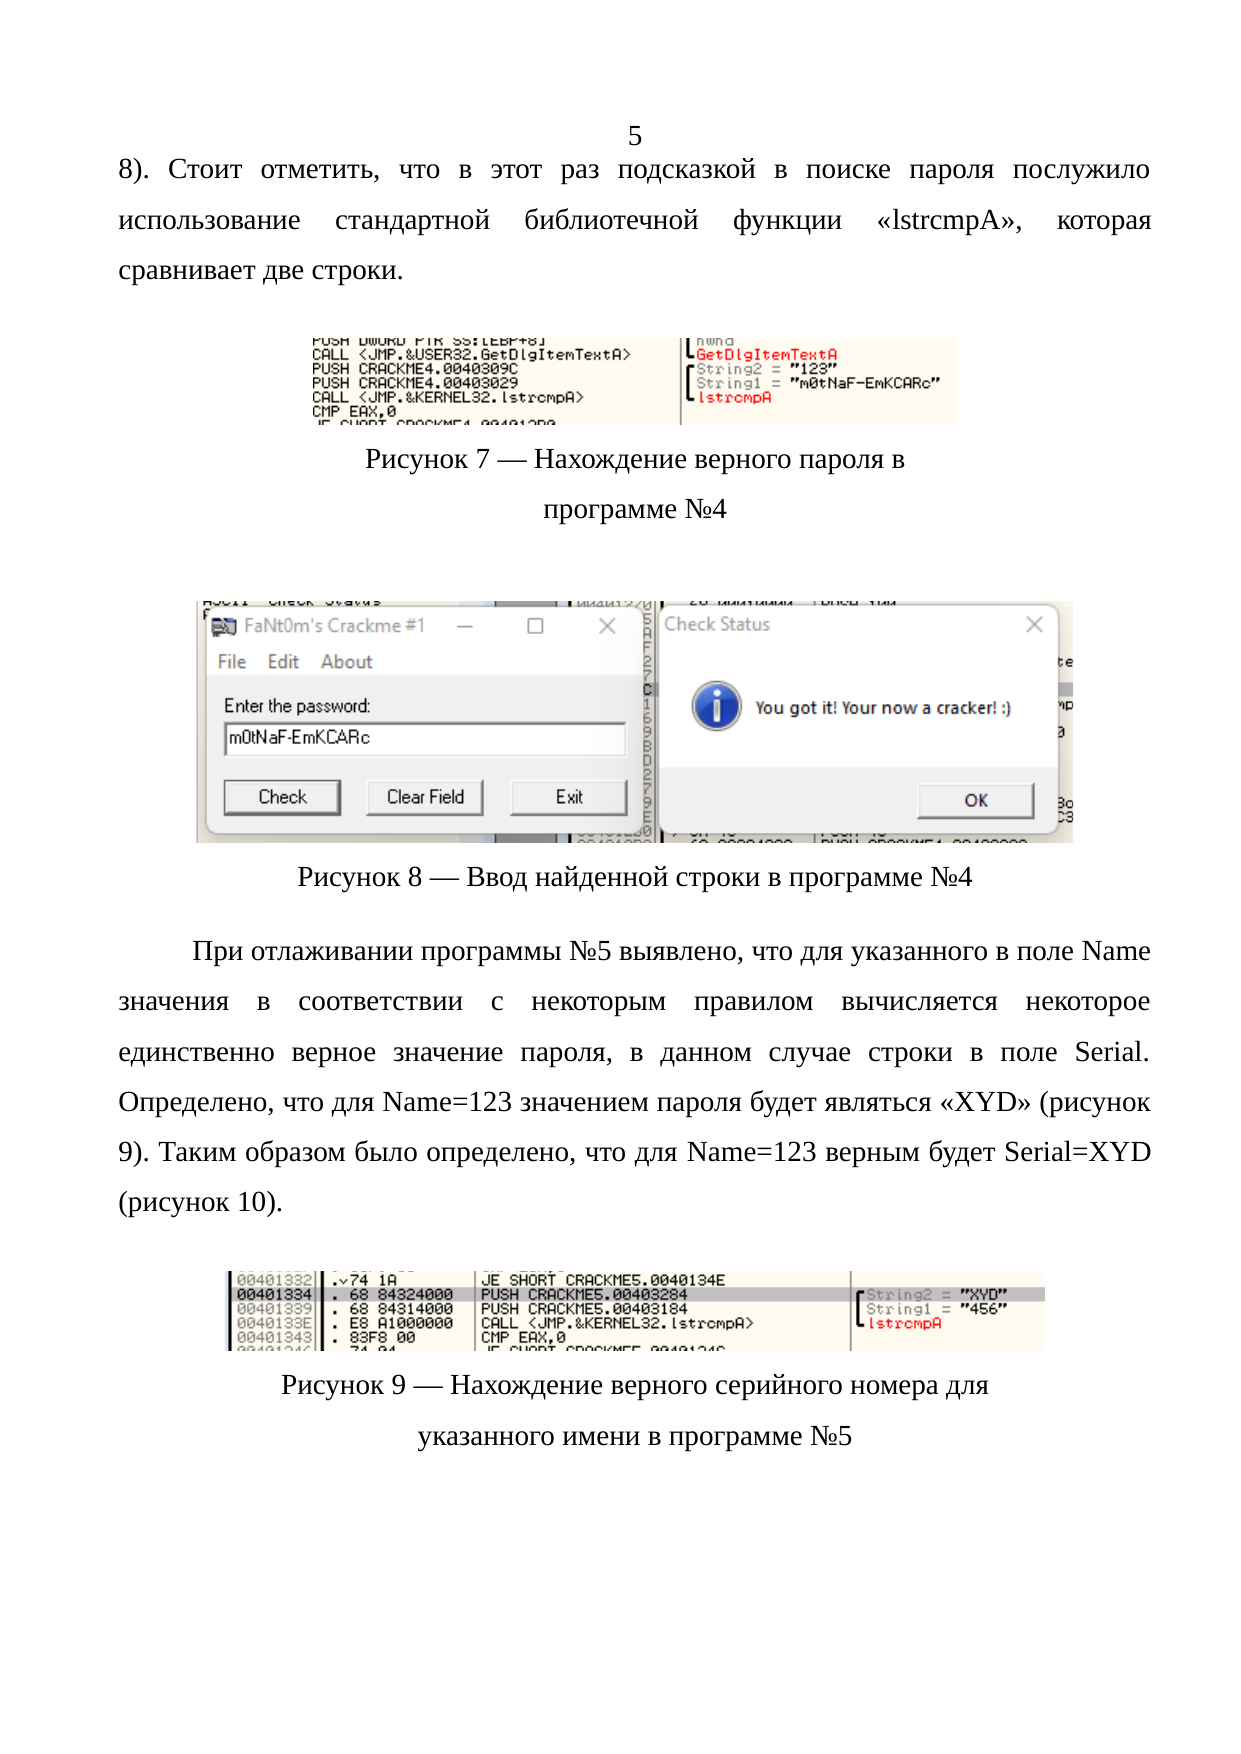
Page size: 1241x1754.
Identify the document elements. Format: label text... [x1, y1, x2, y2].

text Рисунок 8 — Ввод найденной строки в программе №4 [197, 843, 1073, 893]
text При отлаживании программы №5 выявлено, что для указанного в поле Name значения в соответствии с некоторым правилом вычисляется некоторое единственно верное значение пароля, в данном случае строки в поле Serial. Определено, что для Name=123 значением пароля будет являться «XYD» (рисунок 9). Таким образом было определено, что для Name=123 верным будет Serial=XYD (рисунок 10). [118, 933, 1152, 1218]
picture [224, 1271, 1045, 1351]
text Рисунок 7 — Нахождение верного пароля в программе №4 [313, 425, 957, 525]
text 8). Стоит отметить, что в этот раз подсказкой в поиске пароля послужило использование стандартной библиотечной функции «lstrcmpA», которая сравнивает две строки. [118, 152, 1152, 286]
picture [313, 338, 957, 425]
text Рисунок 9 — Нахождение верного серийного номера для указанного имени в программе №5 [225, 1351, 1045, 1451]
picture [196, 601, 1074, 843]
